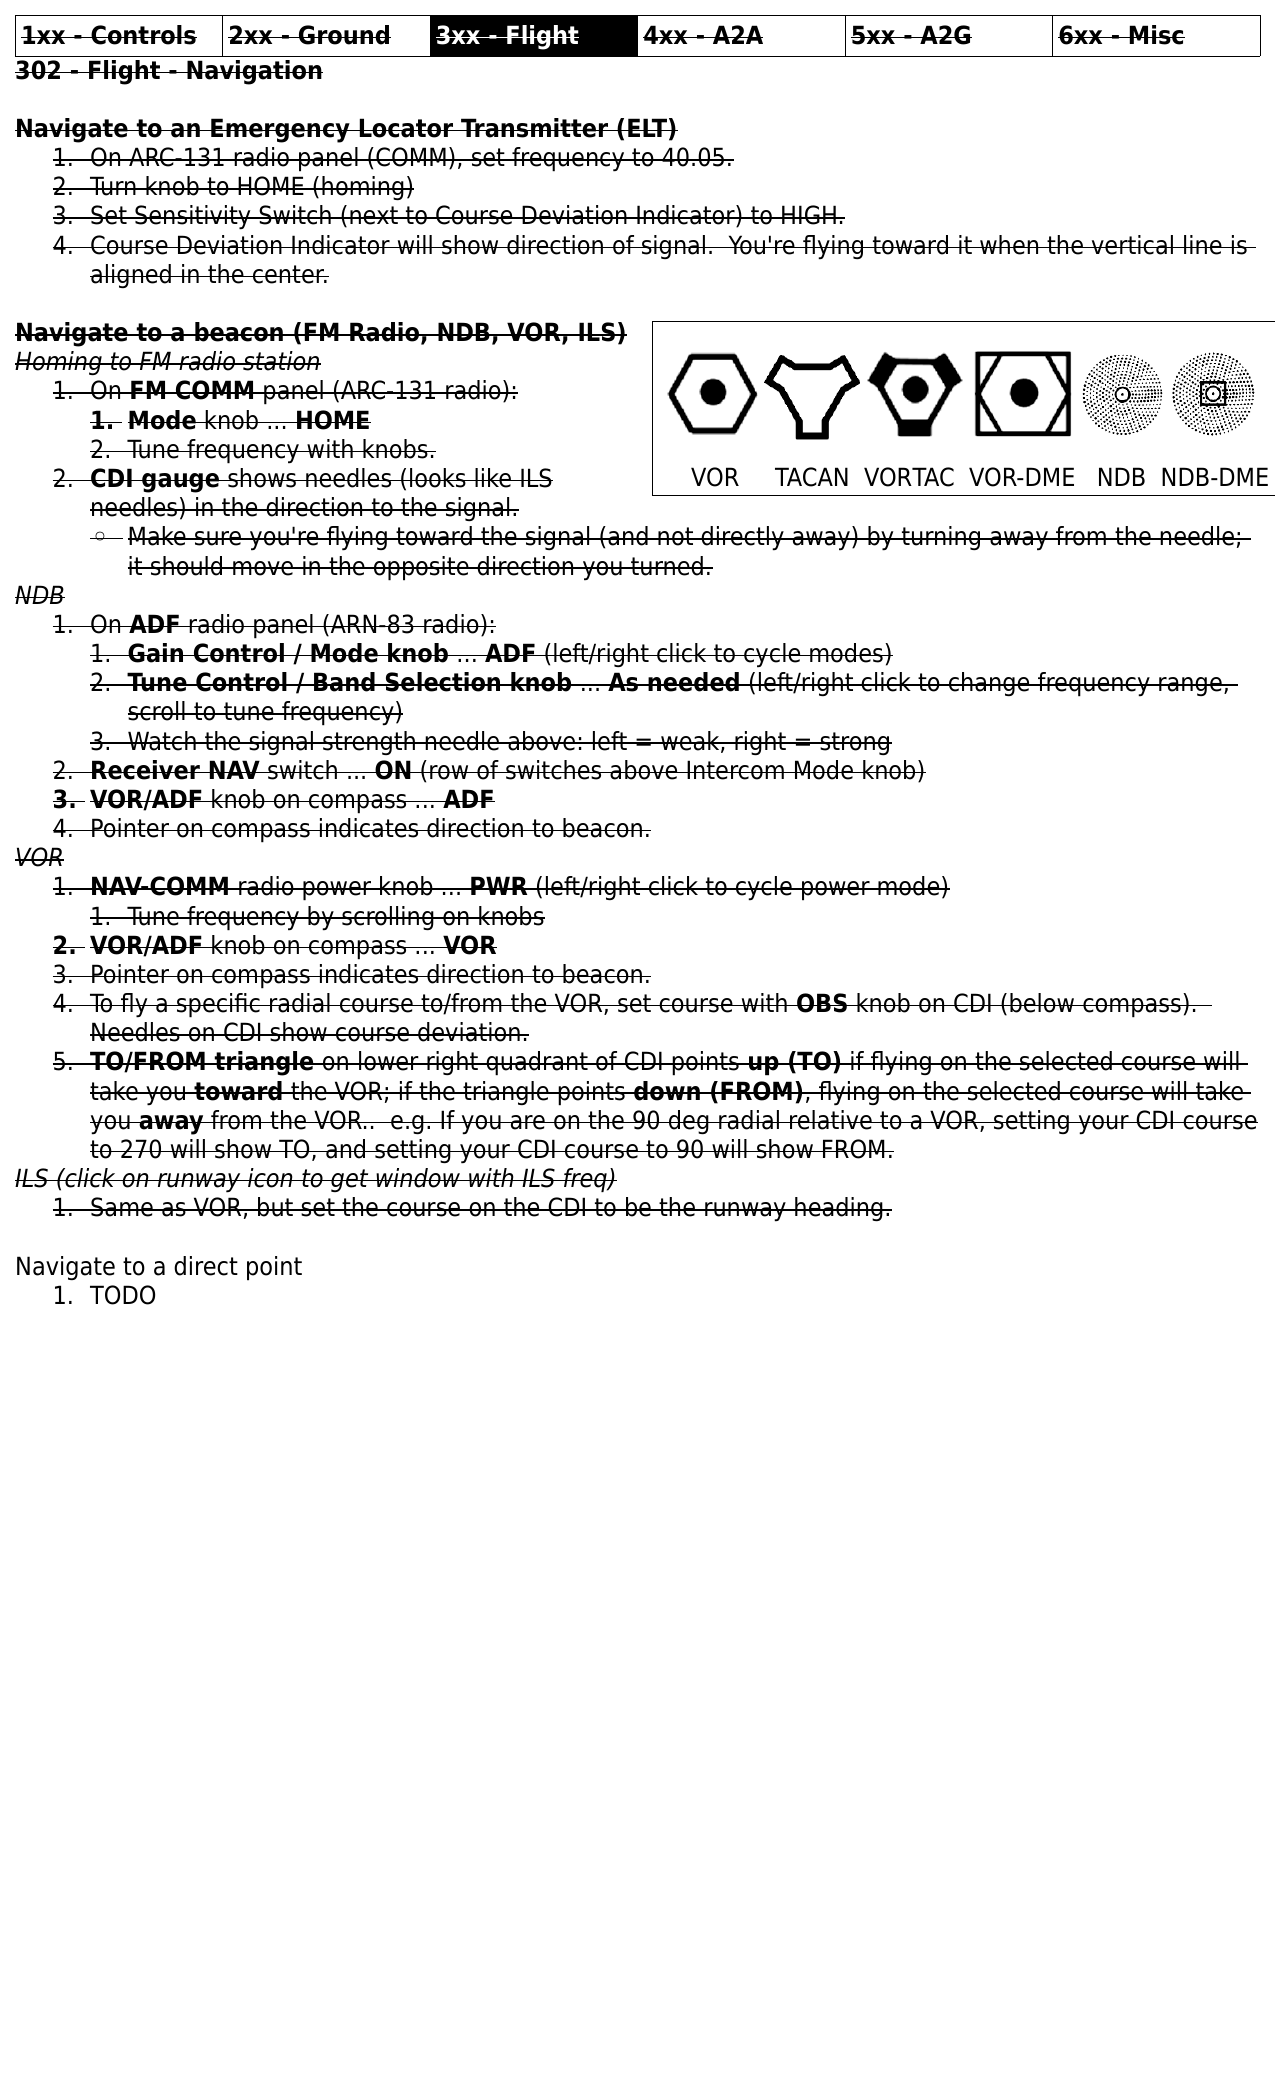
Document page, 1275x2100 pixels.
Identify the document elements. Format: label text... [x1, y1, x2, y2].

text ILS (click on runway icon to get window with ILS freq) [15, 1164, 1260, 1193]
table_header 1xx - Controls [16, 16, 222, 56]
table_header 2xx - Ground [223, 16, 430, 56]
list On ADF radio panel (ARN-83 radio): [52, 610, 1260, 639]
list Tune frequency by scrolling on knobs [90, 902, 1260, 931]
list Make sure you're flying toward the signal (and not directly away) by turning away from the needle; it should move in the opposite direction you turned. [90, 522, 1260, 581]
list NAV-COMM radio power knob ... PWR (left/right click to cycle power mode) [52, 872, 1260, 902]
list Watch the signal strength needle above: left = weak, right = strong [90, 727, 1260, 756]
text VOR TACAN VORTAC VOR-DME NDB NDB-DME [655, 337, 1272, 492]
list Tune Control / Band Selection knob ... As needed (left/right click to change frequency range, scroll to tune frequency) [90, 668, 1260, 727]
list On ARC-131 radio panel (COMM), set frequency to 40.05. [52, 143, 1260, 172]
list VOR/ADF knob on compass ... VOR [52, 931, 1260, 960]
table_header 3xx - Flight [431, 16, 637, 56]
text Navigate to a beacon (FM Radio, NDB, VOR, ILS) [15, 318, 1260, 347]
list VOR/ADF knob on compass ... ADF [52, 785, 1260, 814]
list To fly a specific radial course to/from the VOR, set course with OBS knob on CDI (below compass). Needles on CDI show course deviation. [52, 989, 1260, 1047]
list Course Deviation Indicator will show direction of signal. You're flying toward it when the vertical line is aligned in the center. [52, 231, 1260, 289]
list On FM COMM panel (ARC-131 radio): [52, 377, 652, 406]
list Pointer on compass indicates direction to beacon. [52, 814, 1260, 843]
list Pointer on compass indicates direction to beacon. [52, 960, 1260, 989]
list TODO [52, 1281, 1260, 1310]
list Same as VOR, but set the course on the CDI to be the runway heading. [52, 1193, 1260, 1222]
table_header 5xx - A2G [846, 16, 1052, 56]
list Gain Control / Mode knob ... ADF (left/right click to cycle modes) [90, 639, 1260, 668]
text 302 - Flight - Navigation [15, 57, 1260, 85]
text Navigate to a direct point [15, 1252, 1260, 1281]
text Navigate to an Emergency Locator Transmitter (ELT) [15, 114, 1260, 143]
table_header 6xx - Misc [1053, 16, 1260, 56]
list Mode knob ... HOME [90, 406, 652, 435]
list CDI gauge shows needles (looks like ILS needles) in the direction to the signal. [52, 464, 1260, 522]
list Receiver NAV switch ... ON (row of switches above Intercom Mode knob) [52, 756, 1260, 785]
list Set Sensitivity Switch (next to Course Deviation Indicator) to HIGH. [52, 202, 1260, 231]
text NDB [15, 581, 1260, 610]
list Turn knob to HOME (homing) [52, 172, 1260, 202]
text Homing to FM radio station [15, 347, 652, 377]
table_header 4xx - A2A [638, 16, 845, 56]
list Tune frequency with knobs. [90, 435, 652, 464]
list TO/FROM triangle on lower right quadrant of CDI points up (TO) if flying on the selected course will take you toward the VOR; if the triangle points down (FROM), flying on the selected course will take you away from the VOR.. e.g. If you are on the 90 deg radial relative to a VOR, setting your CDI course to 270 will show TO, and setting your CDI course to 90 will show FROM. [52, 1047, 1260, 1164]
text VOR [15, 843, 1260, 872]
picture [658, 339, 1269, 461]
text [653, 322, 1275, 495]
